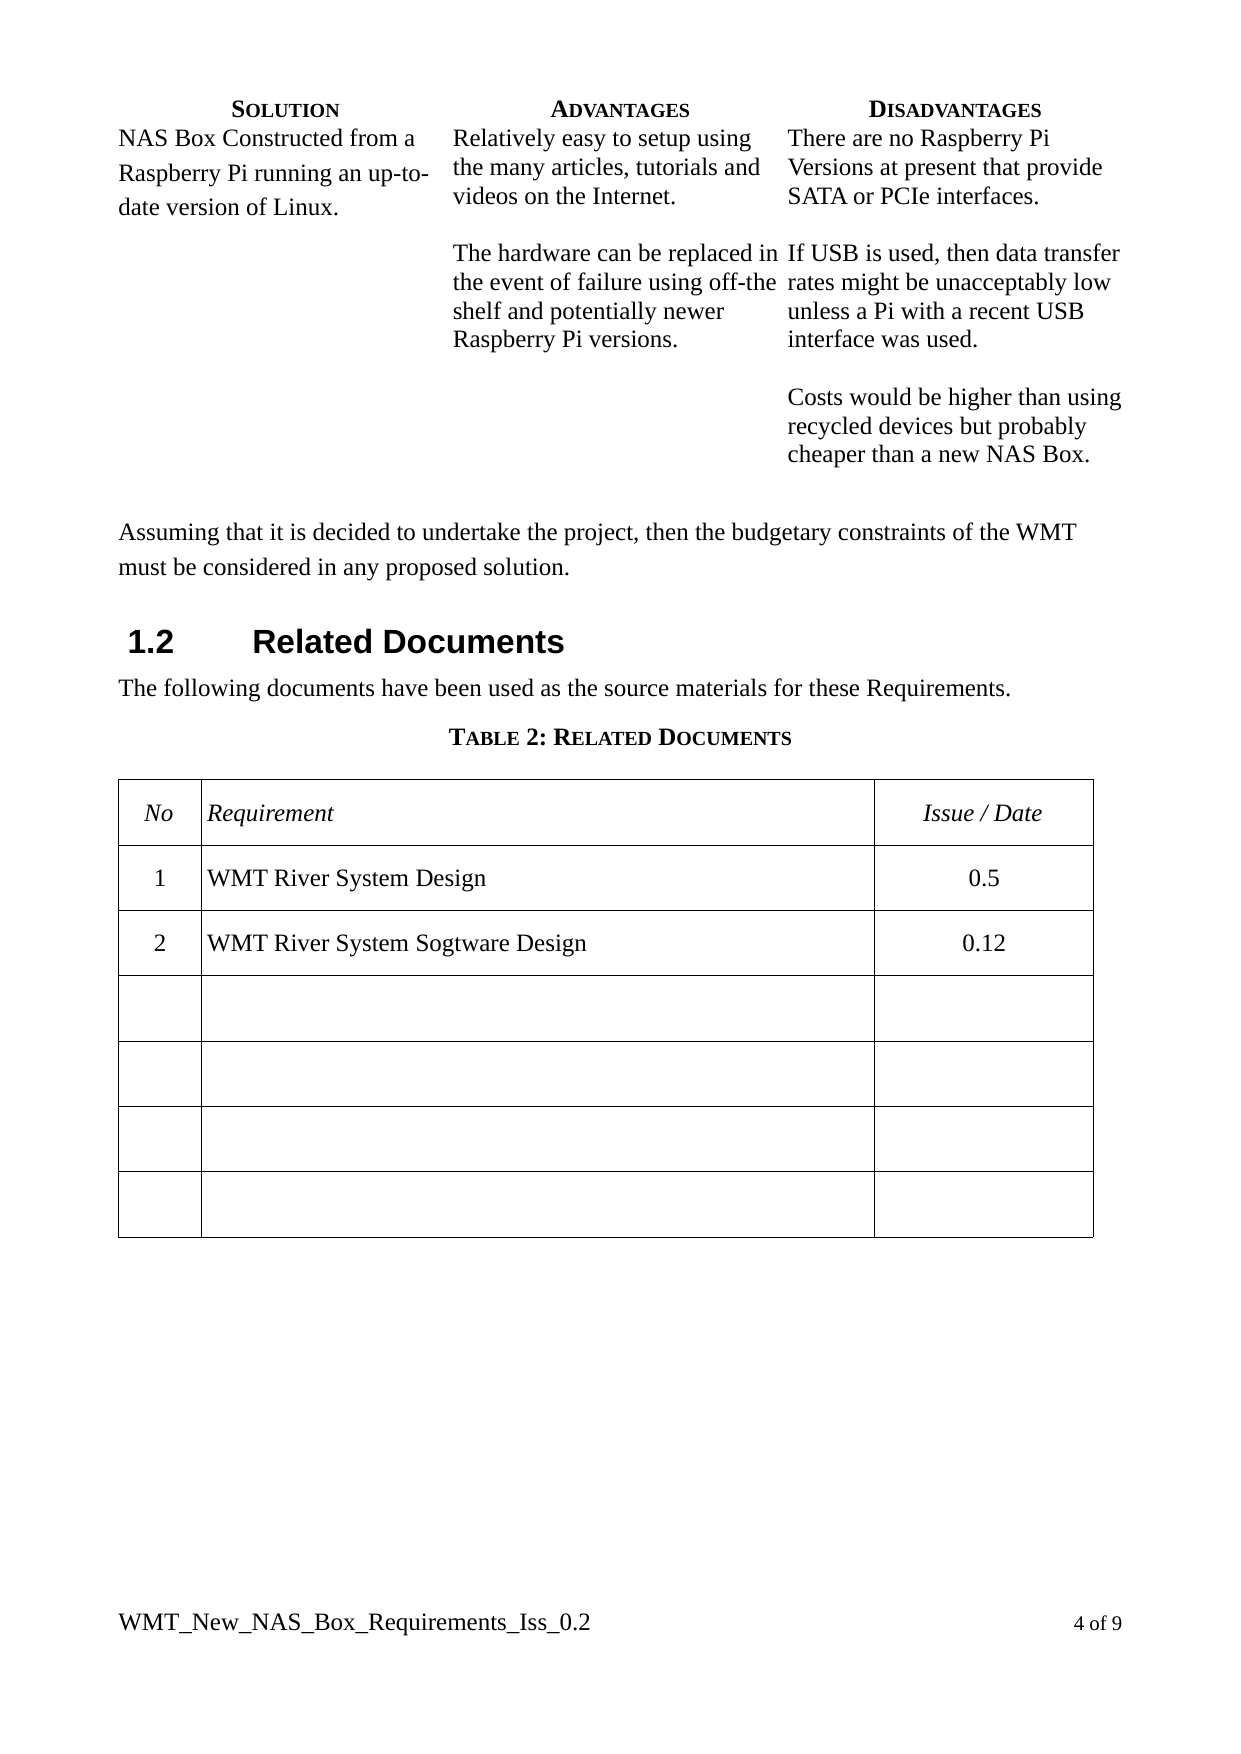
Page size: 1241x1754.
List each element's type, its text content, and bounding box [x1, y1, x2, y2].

table_cell [875, 1107, 1093, 1171]
table_cell 1 [119, 846, 201, 910]
table_cell [119, 1107, 201, 1171]
table_cell Relatively easy to setup using the many articles, tutorials and videos on the Internet. The hardware can be replaced in the event of failure using off-the shelf and potentially newer Raspberry Pi versions. [453, 123, 787, 468]
table_header No [119, 780, 201, 845]
subtitle Related Documents [118, 622, 1122, 660]
table_cell WMT River System Sogtware Design [202, 911, 874, 975]
table_cell [875, 1172, 1093, 1237]
table_cell 2 [119, 911, 201, 975]
table_header Disadvantages [788, 95, 1123, 123]
table_cell 0.12 [875, 911, 1093, 975]
table_cell [202, 1107, 874, 1171]
table_cell [119, 976, 201, 1041]
text The following documents have been used as the source materials for these Requirements. [118, 673, 1122, 702]
table_cell [875, 1042, 1093, 1106]
table_cell [202, 1042, 874, 1106]
table_header Solution [118, 95, 453, 123]
table_cell [119, 1042, 201, 1106]
text Assuming that it is decided to undertake the project, then the budgetary constraints of the WMT must be considered in any proposed solution. [118, 517, 1122, 581]
table_cell 0.5 [875, 846, 1093, 910]
table_cell [119, 1172, 201, 1237]
table_cell [875, 976, 1093, 1041]
table_cell NAS Box Constructed from a Raspberry Pi running an up-to-date version of Linux. [118, 123, 453, 468]
table_header Issue / Date [875, 780, 1093, 845]
table_header Advantages [453, 95, 787, 123]
subtitle Table 2: Related Documents [118, 722, 1122, 751]
table_cell [202, 976, 874, 1041]
table_cell WMT River System Design [202, 846, 874, 910]
table_header Requirement [202, 780, 874, 845]
table_cell [202, 1172, 874, 1237]
table_cell There are no Raspberry Pi Versions at present that provide SATA or PCIe interfaces. If USB is used, then data transfer rates might be unacceptably low unless a Pi with a recent USB interface was used. Costs would be higher than using recycled devices but probably cheaper than a new NAS Box. [788, 123, 1123, 468]
